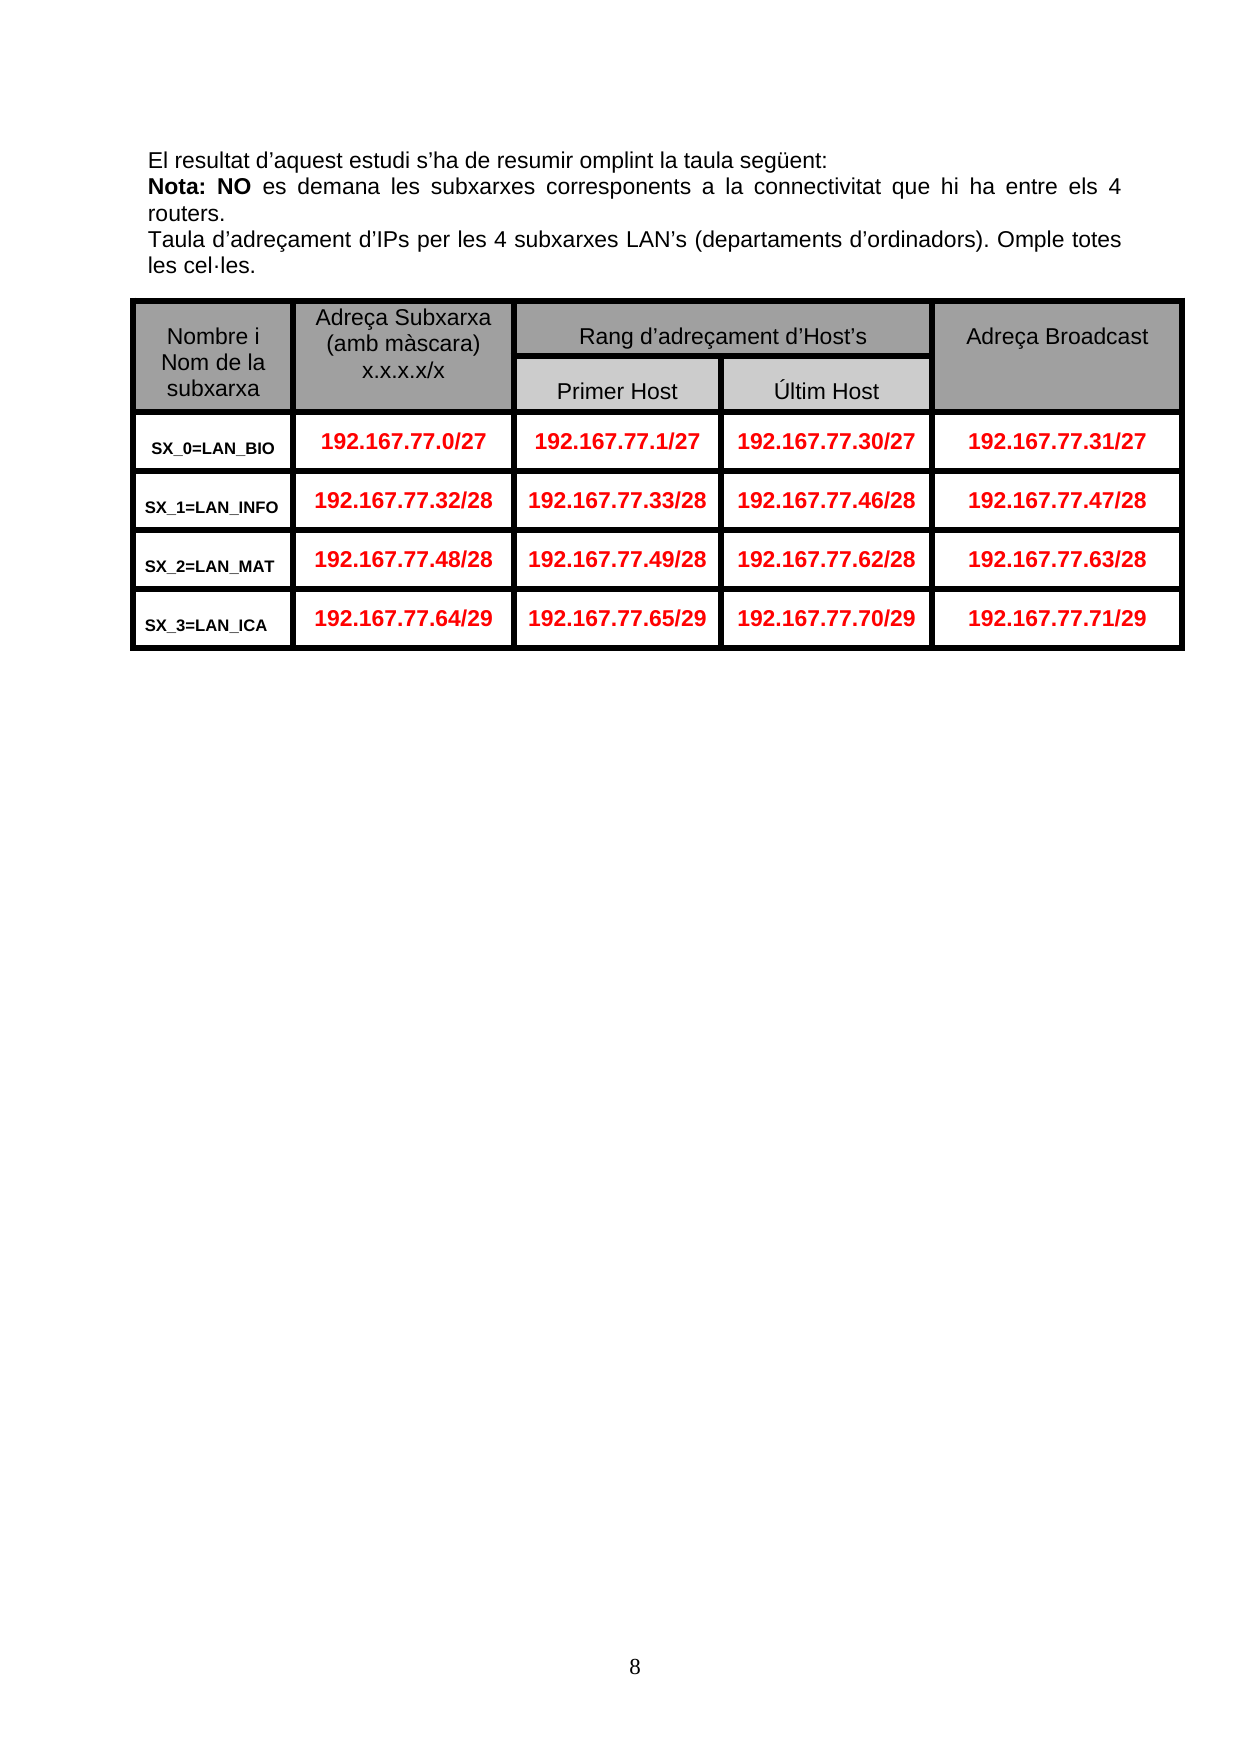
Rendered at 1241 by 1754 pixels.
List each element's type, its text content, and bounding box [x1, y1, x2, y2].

table_cell 192.167.77.62/28 [724, 533, 929, 586]
table_cell 192.167.77.33/28 [517, 474, 718, 527]
table_cell 192.167.77.65/29 [517, 592, 718, 645]
table_cell 192.167.77.46/28 [724, 474, 929, 527]
table_cell 192.167.77.70/29 [724, 592, 929, 645]
table_cell Últim Host [724, 359, 929, 409]
table_cell 192.167.77.32/28 [296, 474, 511, 527]
table_cell 192.167.77.49/28 [517, 533, 718, 586]
table_cell 192.167.77.47/28 [935, 474, 1179, 527]
table_cell SX_1=LAN_INFO [136, 474, 290, 527]
table_cell 192.167.77.48/28 [296, 533, 511, 586]
text Nota: NO es demana les subxarxes corresponents a la connectivitat que hi ha entre els 4 routers. [148, 173, 1122, 226]
table_cell SX_0=LAN_BIO [136, 415, 290, 468]
table_cell 192.167.77.71/29 [935, 592, 1179, 645]
table_header Rang d’adreçament d’Host’s [517, 304, 929, 353]
table_cell Primer Host [517, 359, 718, 409]
table_cell 192.167.77.64/29 [296, 592, 511, 645]
text Taula d’adreçament d’IPs per les 4 subxarxes LAN’s (departaments d’ordinadors). Omple totes les cel·les. [148, 226, 1122, 279]
table_cell 192.167.77.31/27 [935, 415, 1179, 468]
table_cell 192.167.77.1/27 [517, 415, 718, 468]
table_cell 192.167.77.0/27 [296, 415, 511, 468]
table_cell 192.167.77.63/28 [935, 533, 1179, 586]
table_header Adreça Broadcast [935, 304, 1179, 409]
table_header Adreça Subxarxa (amb màscara) x.x.x.x/x [296, 304, 511, 409]
table_cell 192.167.77.30/27 [724, 415, 929, 468]
text El resultat d’aquest estudi s’ha de resumir omplint la taula següent: [148, 147, 1122, 173]
table_cell SX_3=LAN_ICA [136, 592, 290, 645]
table_cell SX_2=LAN_MAT [136, 533, 290, 586]
table_header Nombre i Nom de la subxarxa [136, 304, 290, 409]
